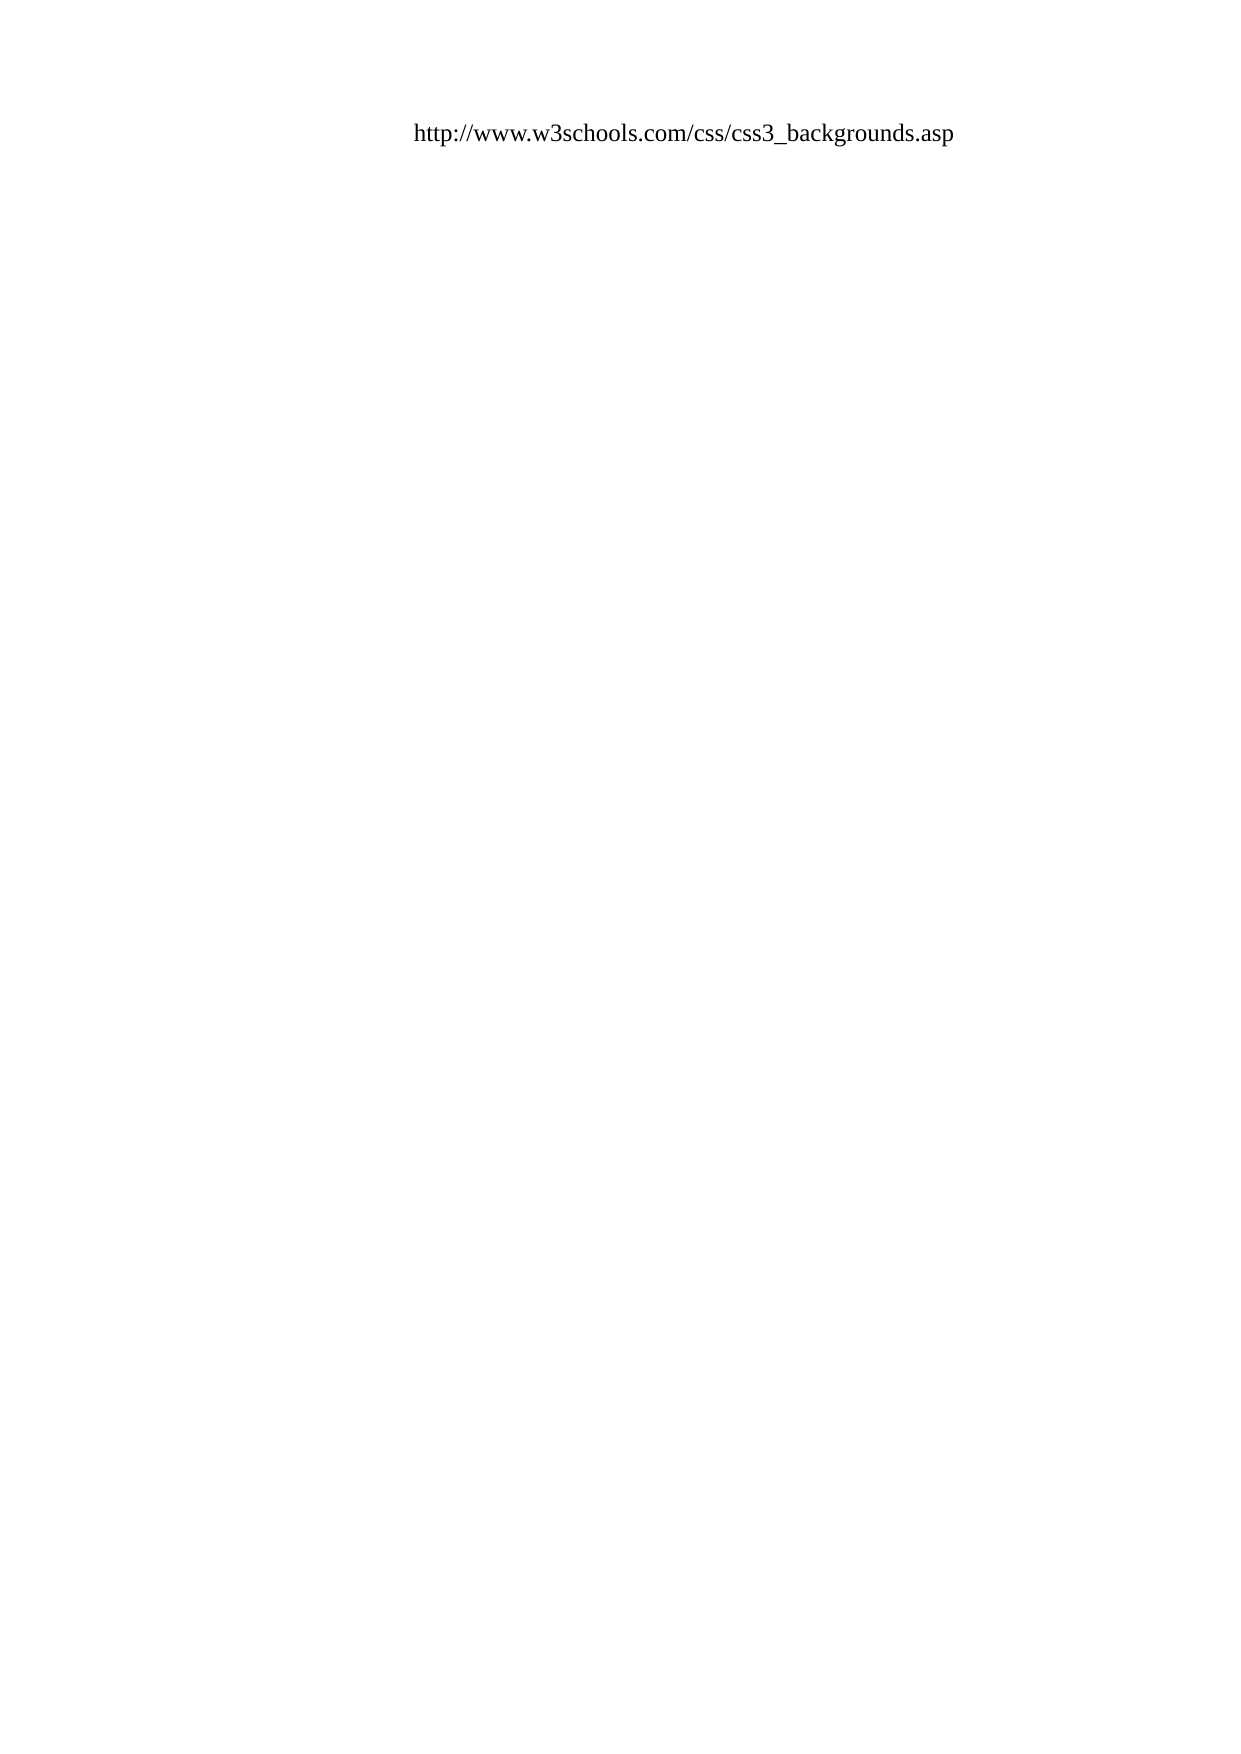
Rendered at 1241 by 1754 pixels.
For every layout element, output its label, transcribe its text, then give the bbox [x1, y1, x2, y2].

text http://www.w3schools.com/css/css3_backgrounds.asp [118, 118, 1122, 176]
